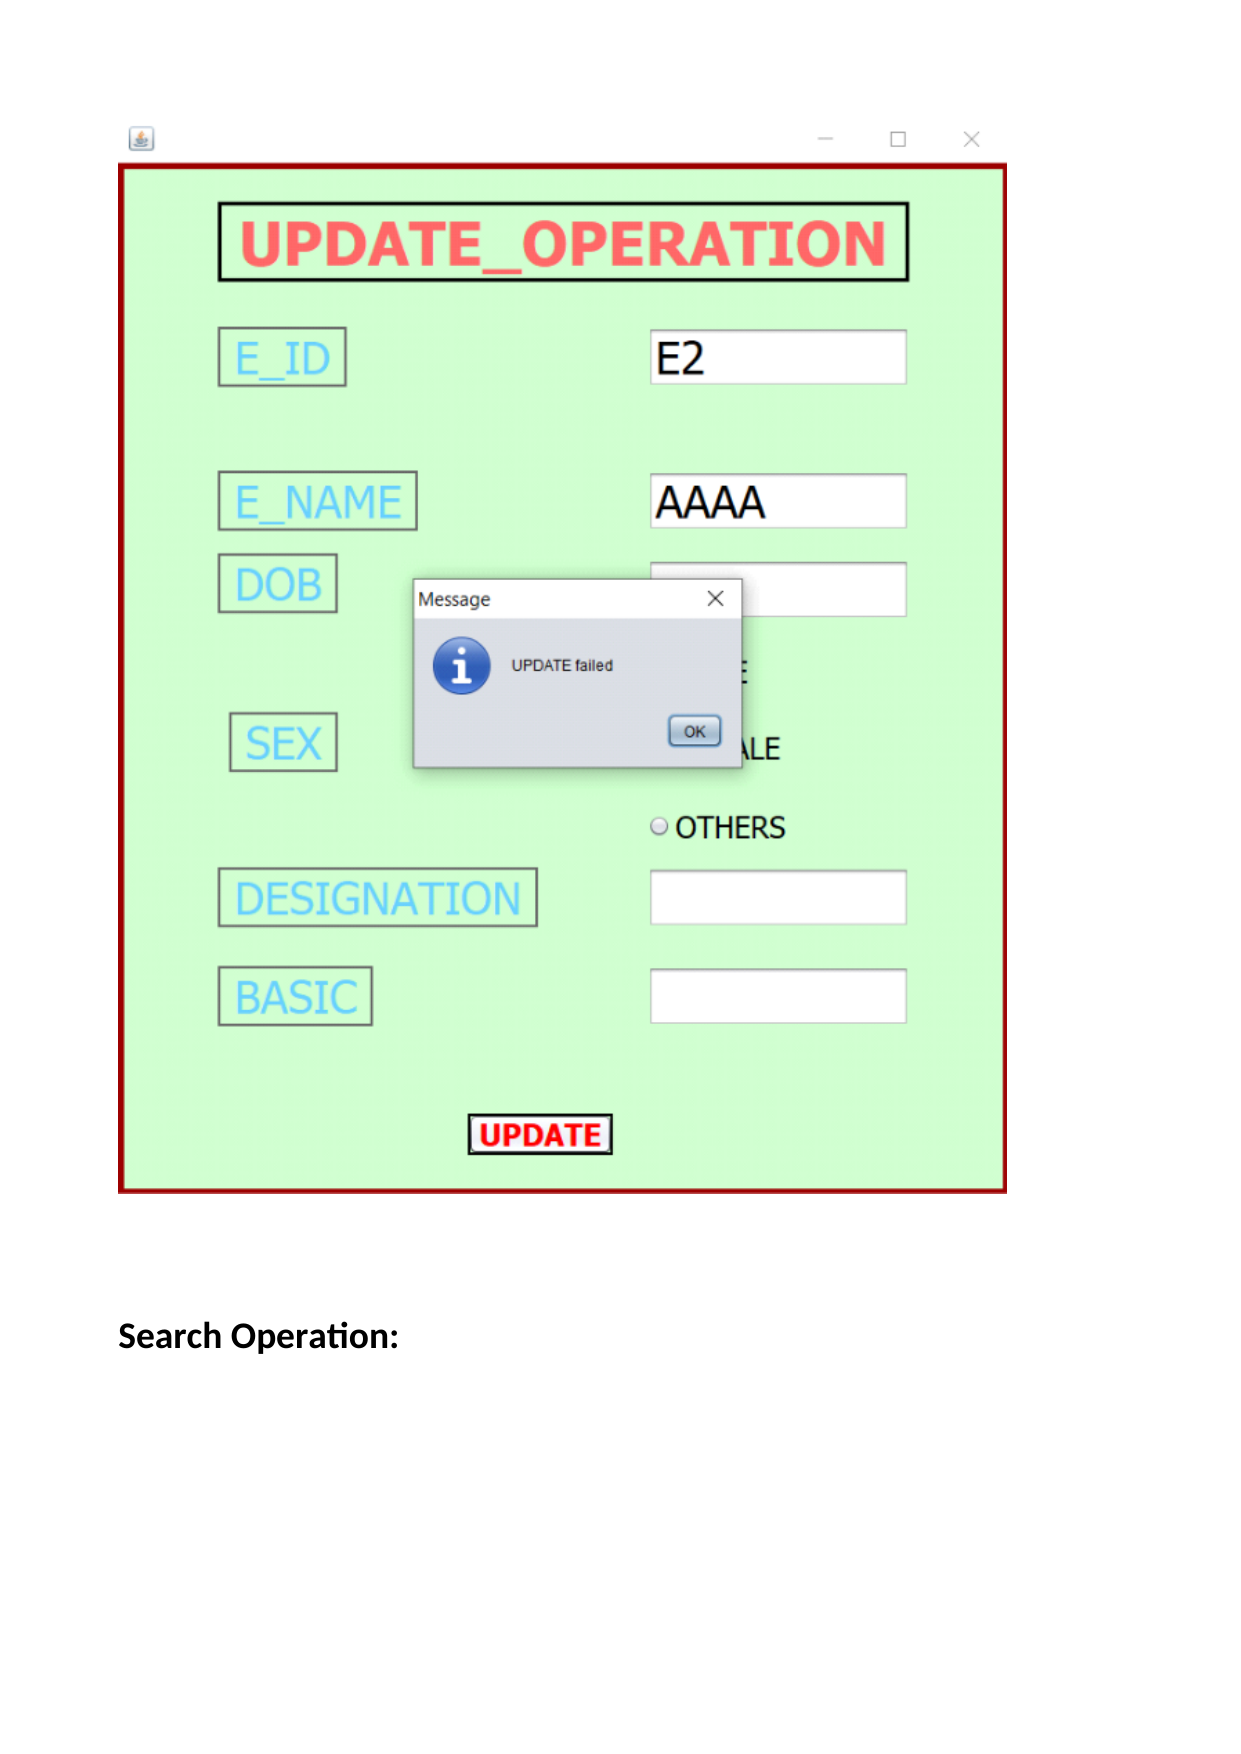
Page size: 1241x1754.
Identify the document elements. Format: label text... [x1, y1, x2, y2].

text Search Operation: [118, 1312, 1122, 1357]
